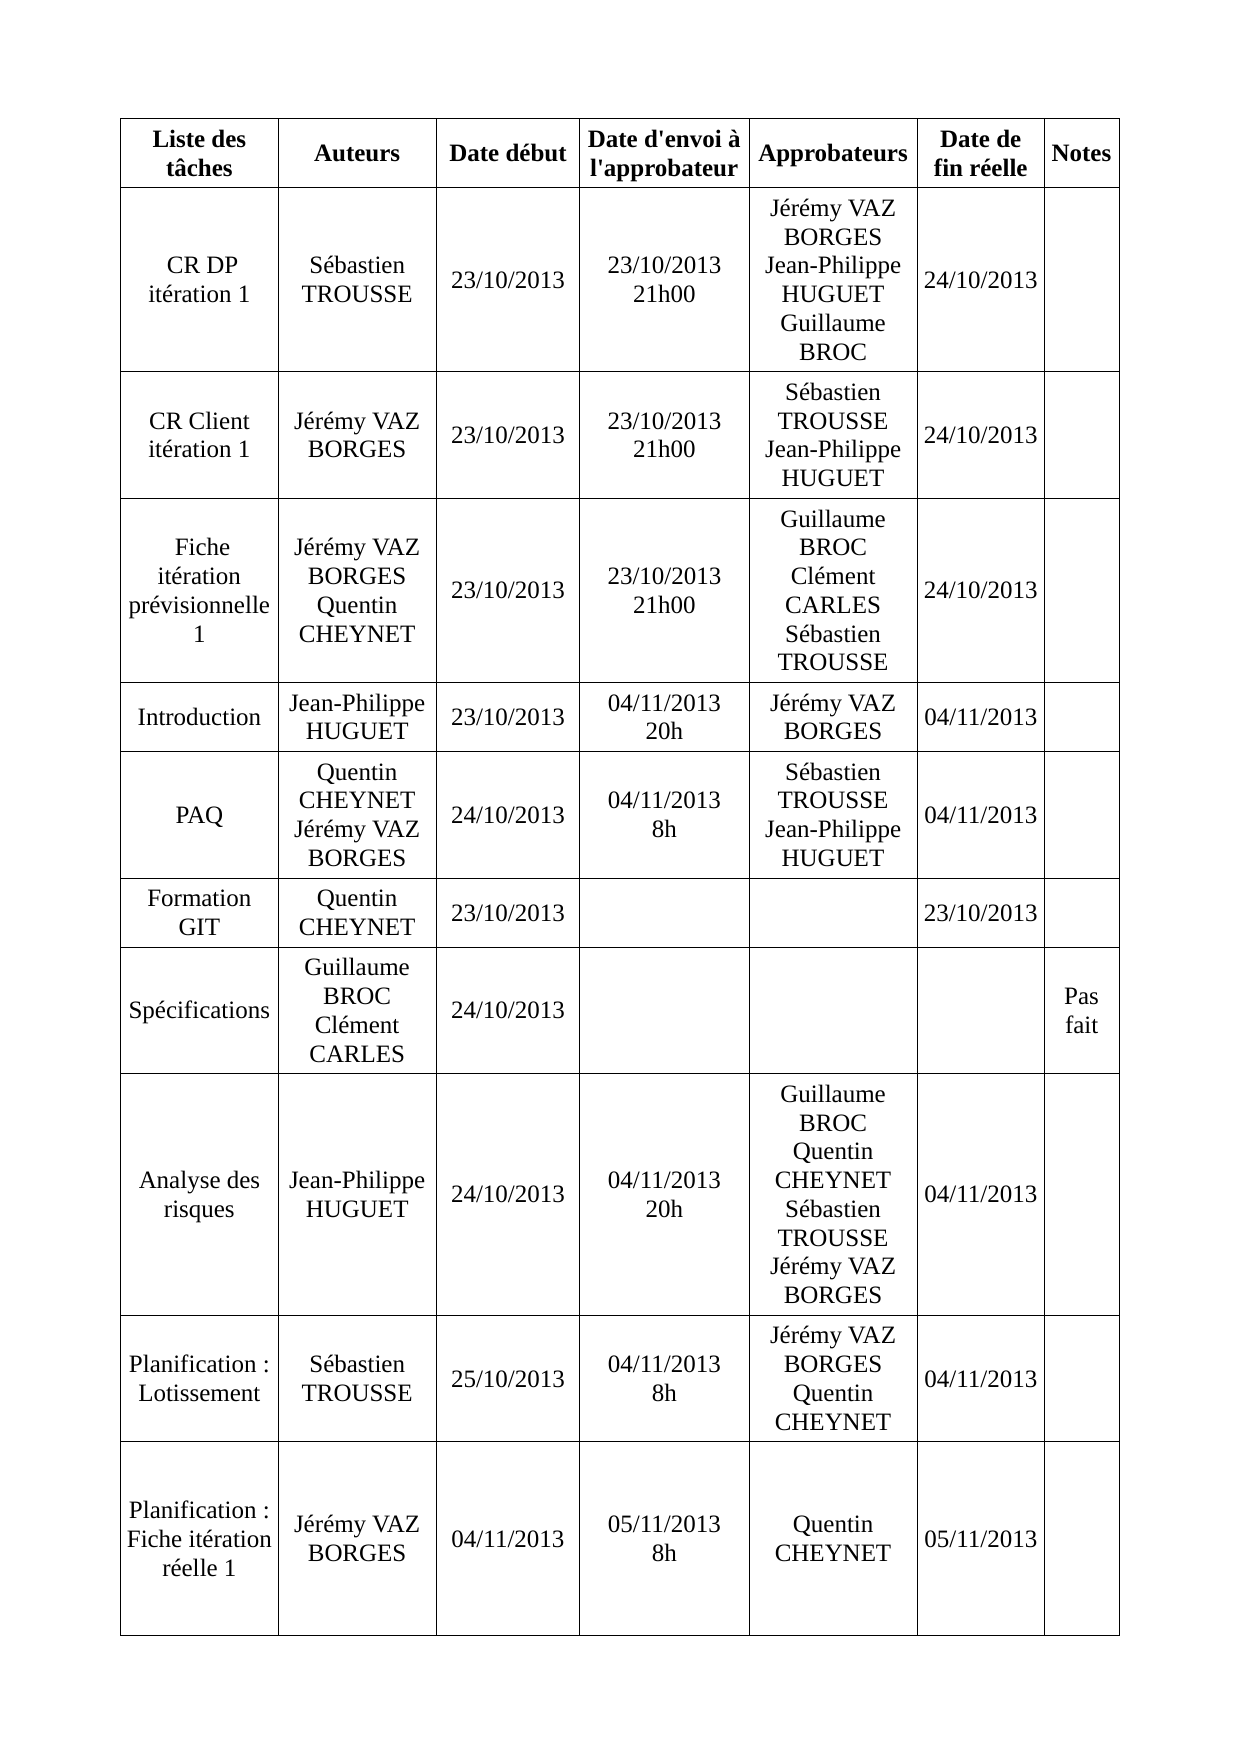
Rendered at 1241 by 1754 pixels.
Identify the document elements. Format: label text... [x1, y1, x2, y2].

table_header Date de fin réelle [918, 119, 1044, 187]
table_cell 23/10/2013 [437, 499, 579, 682]
table_cell Quentin CHEYNET [750, 1442, 917, 1635]
table_cell 04/11/2013 [918, 1074, 1044, 1315]
table_cell [1045, 372, 1119, 498]
table_cell [1045, 879, 1119, 947]
table_cell Quentin CHEYNET Jérémy VAZ BORGES [279, 752, 436, 877]
table_cell Sébastien TROUSSE Jean-Philippe HUGUET [750, 372, 917, 498]
table_header Liste des tâches [121, 119, 278, 187]
table_cell Jean-Philippe HUGUET [279, 1074, 436, 1315]
table_cell 25/10/2013 [437, 1316, 579, 1441]
table_cell Jean-Philippe HUGUET [279, 683, 436, 751]
table_cell [1045, 1074, 1119, 1315]
table_cell 23/10/2013 21h00 [580, 372, 749, 498]
table_cell Quentin CHEYNET [279, 879, 436, 947]
table_cell 24/10/2013 [918, 188, 1044, 371]
table_cell [1045, 683, 1119, 751]
table_cell 23/10/2013 [437, 372, 579, 498]
table_header Auteurs [279, 119, 436, 187]
table_cell [1045, 499, 1119, 682]
table_header Date début [437, 119, 579, 187]
table_header Date d'envoi à l'approbateur [580, 119, 749, 187]
table_cell 23/10/2013 21h00 [580, 499, 749, 682]
table_cell Sébastien TROUSSE Jean-Philippe HUGUET [750, 752, 917, 877]
table_cell 04/11/2013 [437, 1442, 579, 1635]
table_cell [1045, 1442, 1119, 1635]
table_cell CR DP itération 1 [121, 188, 278, 371]
table_cell 24/10/2013 [437, 948, 579, 1073]
table_cell Jérémy VAZ BORGES [279, 372, 436, 498]
table_cell Planification : Lotissement [121, 1316, 278, 1441]
table_cell Sébastien TROUSSE [279, 1316, 436, 1441]
table_cell 24/10/2013 [918, 372, 1044, 498]
table_cell 05/11/2013 [918, 1442, 1044, 1635]
table_cell Fiche itération prévisionnelle 1 [121, 499, 278, 682]
table_cell Jérémy VAZ BORGES Quentin CHEYNET [279, 499, 436, 682]
table_cell 23/10/2013 [918, 879, 1044, 947]
table_cell Jérémy VAZ BORGES Jean-Philippe HUGUET Guillaume BROC [750, 188, 917, 371]
table_cell 23/10/2013 21h00 [580, 188, 749, 371]
table_cell Analyse des risques [121, 1074, 278, 1315]
table_cell 04/11/2013 [918, 1316, 1044, 1441]
table_cell [1045, 752, 1119, 877]
table_cell 04/11/2013 20h [580, 683, 749, 751]
table_cell [750, 948, 917, 1073]
table_cell Formation GIT [121, 879, 278, 947]
table_cell [918, 948, 1044, 1073]
table_cell 04/11/2013 [918, 683, 1044, 751]
table_cell 04/11/2013 20h [580, 1074, 749, 1315]
table_cell 24/10/2013 [918, 499, 1044, 682]
table_cell Pas fait [1045, 948, 1119, 1073]
table_cell [1045, 1316, 1119, 1441]
table_cell Jérémy VAZ BORGES [279, 1442, 436, 1635]
table_cell Guillaume BROC Clément CARLES Sébastien TROUSSE [750, 499, 917, 682]
table_cell 04/11/2013 8h [580, 752, 749, 877]
table_cell [580, 948, 749, 1073]
table_cell 04/11/2013 8h [580, 1316, 749, 1441]
table_cell Sébastien TROUSSE [279, 188, 436, 371]
table_cell 05/11/2013 8h [580, 1442, 749, 1635]
table_cell 23/10/2013 [437, 683, 579, 751]
table_cell [1045, 188, 1119, 371]
table_cell PAQ [121, 752, 278, 877]
table_cell Planification : Fiche itération réelle 1 [121, 1442, 278, 1635]
table_header Notes [1045, 119, 1119, 187]
table_cell [750, 879, 917, 947]
table_cell Guillaume BROC Quentin CHEYNET Sébastien TROUSSE Jérémy VAZ BORGES [750, 1074, 917, 1315]
table_cell CR Client itération 1 [121, 372, 278, 498]
table_cell 04/11/2013 [918, 752, 1044, 877]
table_cell Guillaume BROC Clément CARLES [279, 948, 436, 1073]
table_header Approbateurs [750, 119, 917, 187]
table_cell 23/10/2013 [437, 188, 579, 371]
table_cell 23/10/2013 [437, 879, 579, 947]
table_cell [580, 879, 749, 947]
table_cell Introduction [121, 683, 278, 751]
table_cell Spécifications [121, 948, 278, 1073]
table_cell Jérémy VAZ BORGES Quentin CHEYNET [750, 1316, 917, 1441]
table_cell 24/10/2013 [437, 1074, 579, 1315]
table_cell Jérémy VAZ BORGES [750, 683, 917, 751]
table_cell 24/10/2013 [437, 752, 579, 877]
